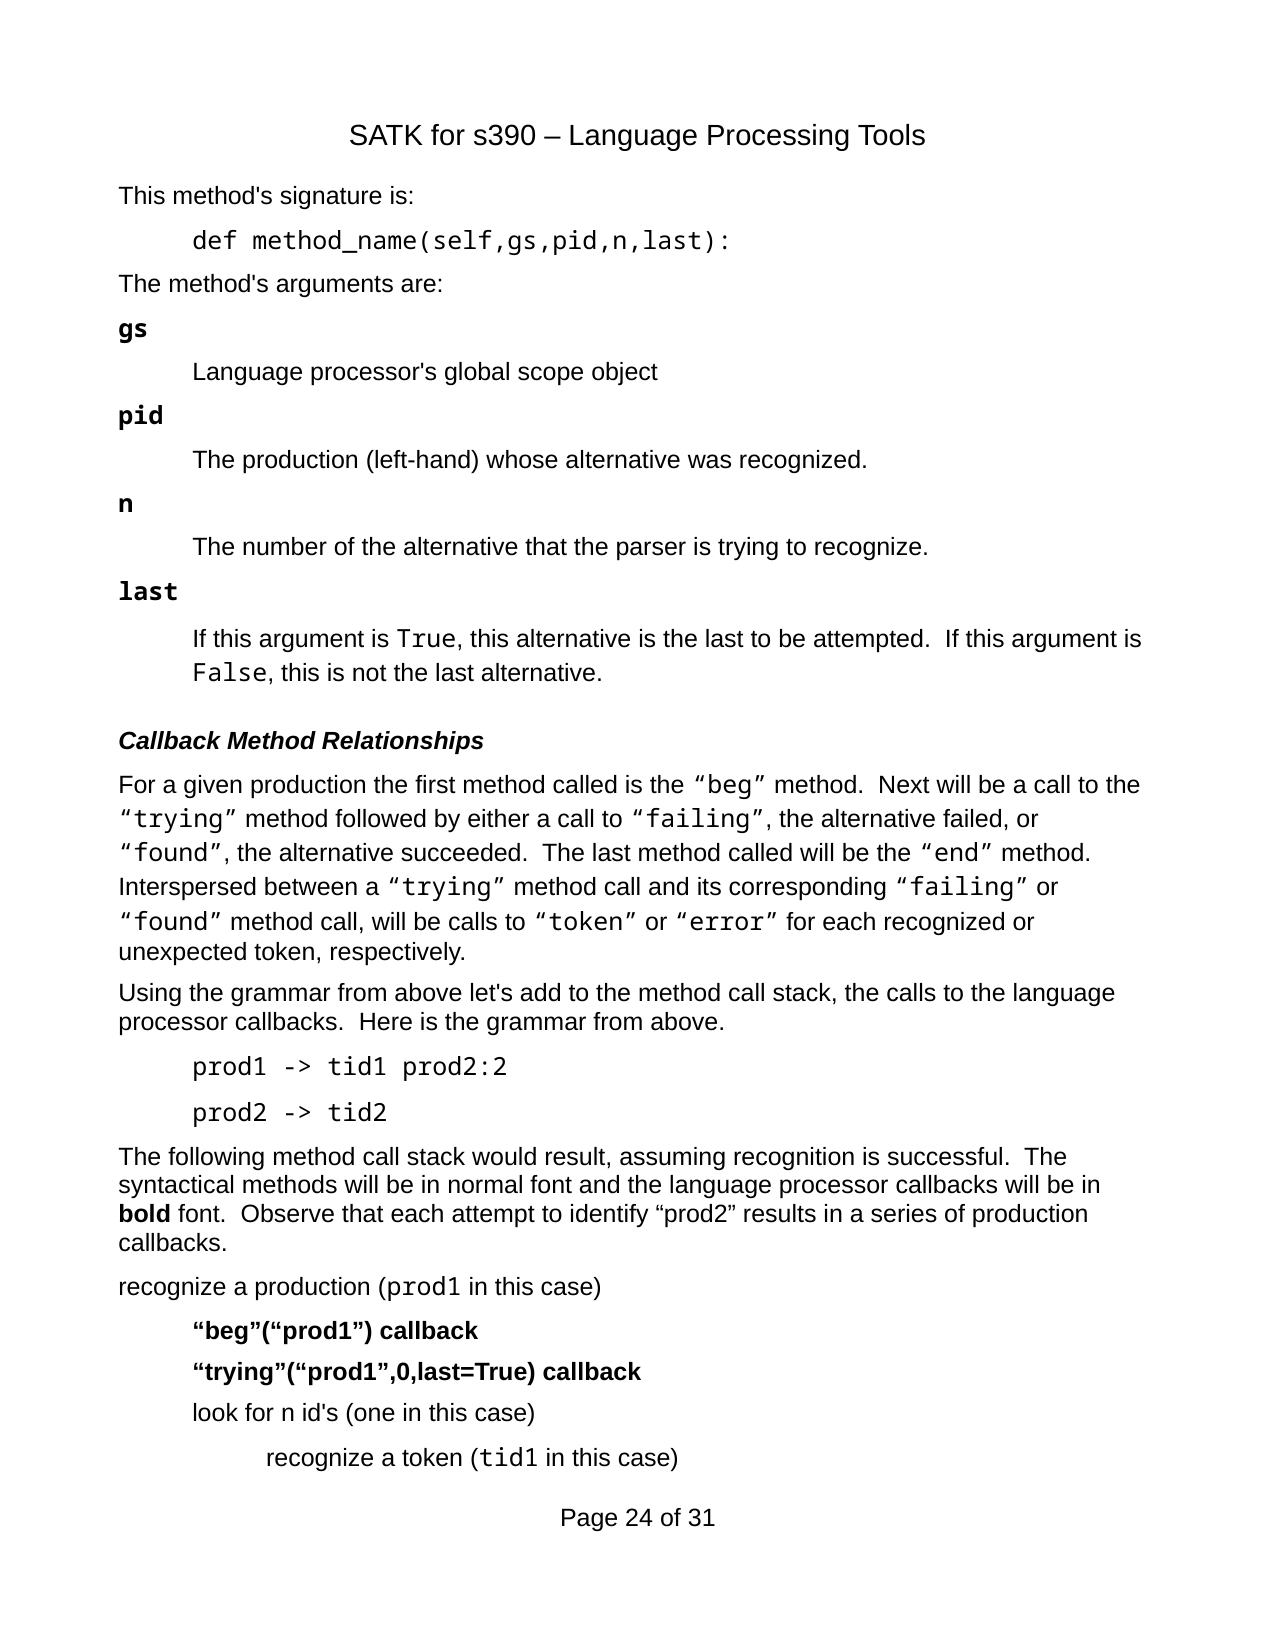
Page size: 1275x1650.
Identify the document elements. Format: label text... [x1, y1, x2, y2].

text look for n id's (one in this case) [192, 1398, 1157, 1427]
subtitle Callback Method Relationships [118, 726, 1157, 754]
text If this argument is True, this alternative is the last to be attempted. If this argument is False, this is not the last alternative. [192, 620, 1157, 688]
text This method's signature is: [118, 181, 1157, 210]
text The following method call stack would result, assuming recognition is successful. The syntactical methods will be in normal font and the language processor callbacks will be in bold font. Observe that each attempt to identify “prod2” results in a series of production callbacks. [118, 1142, 1157, 1257]
text The method's arguments are: [118, 269, 1157, 298]
text The number of the alternative that the parser is trying to recognize. [192, 532, 1157, 561]
text Language processor's global scope object [192, 357, 1157, 386]
text “beg”(“prod1”) callback [192, 1316, 1157, 1344]
text prod2 -> tid2 [192, 1095, 1157, 1129]
text pid [118, 398, 1157, 432]
text “trying”(“prod1”,0,last=True) callback [192, 1357, 1157, 1386]
text n [118, 486, 1157, 520]
text gs [118, 310, 1157, 344]
text def method_name(self,gs,pid,n,last): [192, 222, 1157, 256]
text Using the grammar from above let's add to the method call stack, the calls to the language processor callbacks. Here is the grammar from above. [118, 978, 1157, 1036]
text recognize a token (tid1 in this case) [266, 1439, 1157, 1473]
text The production (left-hand) whose alternative was recognized. [192, 444, 1157, 473]
text prod1 -> tid1 prod2:2 [192, 1048, 1157, 1082]
text For a given production the first method called is the “beg” method. Next will be a call to the “trying” method followed by either a call to “failing”, the alternative failed, or “found”, the alternative succeeded. The last method called will be the “end” method. Interspersed between a “trying” method call and its corresponding “failing” or “found” method call, will be calls to “token” or “error” for each recognized or unexpected token, respectively. [118, 767, 1157, 966]
text last [118, 574, 1157, 608]
text recognize a production (prod1 in this case) [118, 1269, 1157, 1303]
